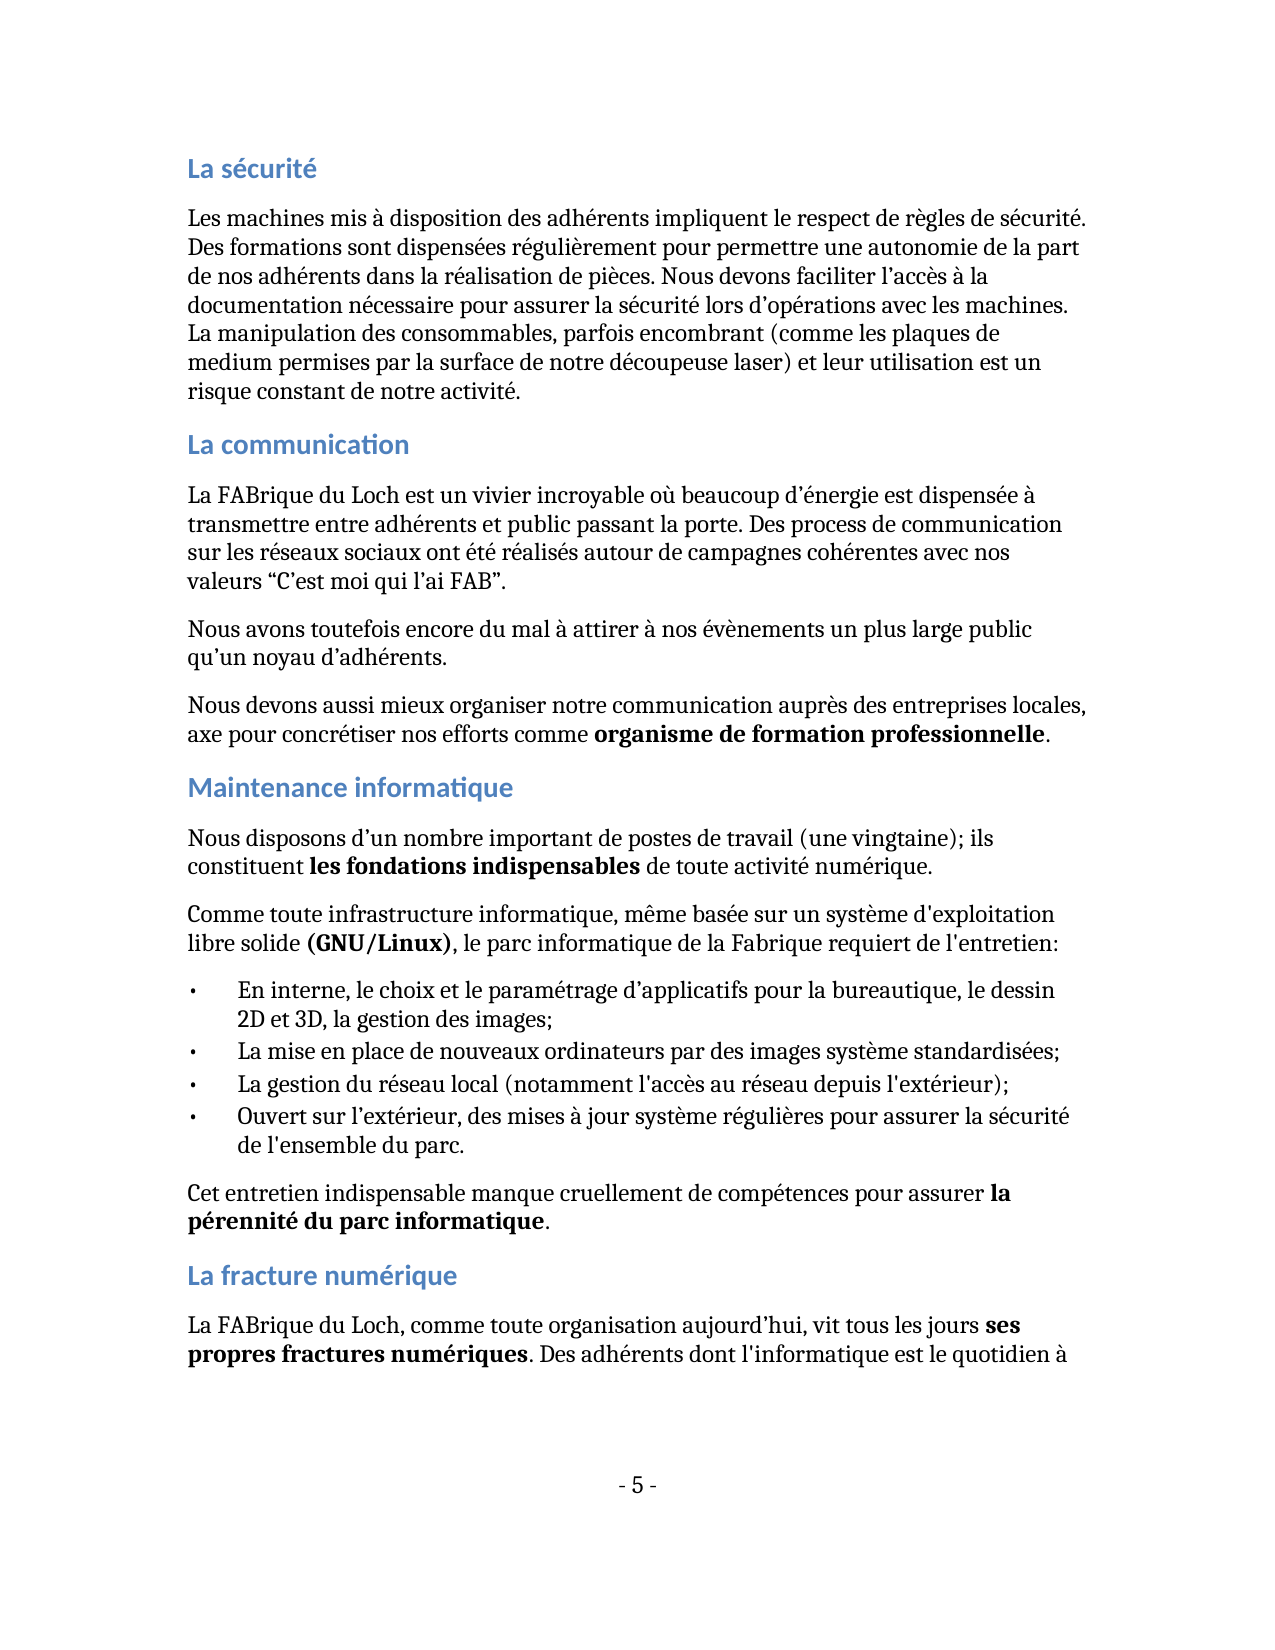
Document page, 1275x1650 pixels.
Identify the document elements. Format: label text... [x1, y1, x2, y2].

list En interne, le choix et le paramétrage d’applicatifs pour la bureautique, le dessin 2D et 3D, la gestion des images; [187, 976, 1087, 1033]
subtitle La communication [187, 426, 1087, 462]
list La mise en place de nouveaux ordinateurs par des images système standardisées; [187, 1037, 1087, 1066]
text Nous avons toutefois encore du mal à attirer à nos évènements un plus large public qu’un noyau d’adhérents. [187, 614, 1087, 672]
text La FABrique du Loch, comme toute organisation aujourd’hui, vit tous les jours ses propres fractures numériques. Des adhérents dont l'informatique est le quotidien à [187, 1311, 1087, 1369]
text Nous devons aussi mieux organiser notre communication auprès des entreprises locales, axe pour concrétiser nos efforts comme organisme de formation professionnelle. [187, 691, 1087, 748]
subtitle La fracture numérique [187, 1257, 1087, 1292]
subtitle La sécurité [187, 150, 1087, 186]
text La FABrique du Loch est un vivier incroyable où beaucoup d’énergie est dispensée à transmettre entre adhérents et public passant la porte. Des process de communication sur les réseaux sociaux ont été réalisés autour de campagnes cohérentes avec nos valeurs “C’est moi qui l’ai FAB”. [187, 481, 1087, 596]
text Cet entretien indispensable manque cruellement de compétences pour assurer la pérennité du parc informatique. [187, 1178, 1087, 1236]
text Comme toute infrastructure informatique, même basée sur un système d'exploitation libre solide (GNU/Linux), le parc informatique de la Fabrique requiert de l'entretien: [187, 900, 1087, 957]
list La gestion du réseau local (notamment l'accès au réseau depuis l'extérieur); [187, 1070, 1087, 1098]
text Les machines mis à disposition des adhérents impliquent le respect de règles de sécurité. Des formations sont dispensées régulièrement pour permettre une autonomie de la part de nos adhérents dans la réalisation de pièces. Nous devons faciliter l’accès à la documentation nécessaire pour assurer la sécurité lors d’opérations avec les machines. La manipulation des consommables, parfois encombrant (comme les plaques de medium permises par la surface de notre découpeuse laser) et leur utilisation est un risque constant de notre activité. [187, 204, 1087, 406]
text Nous disposons d’un nombre important de postes de travail (une vingtaine); ils constituent les fondations indispensables de toute activité numérique. [187, 823, 1087, 881]
list Ouvert sur l’extérieur, des mises à jour système régulières pour assurer la sécurité de l'ensemble du parc. [187, 1102, 1087, 1160]
subtitle Maintenance informatique [187, 769, 1087, 805]
